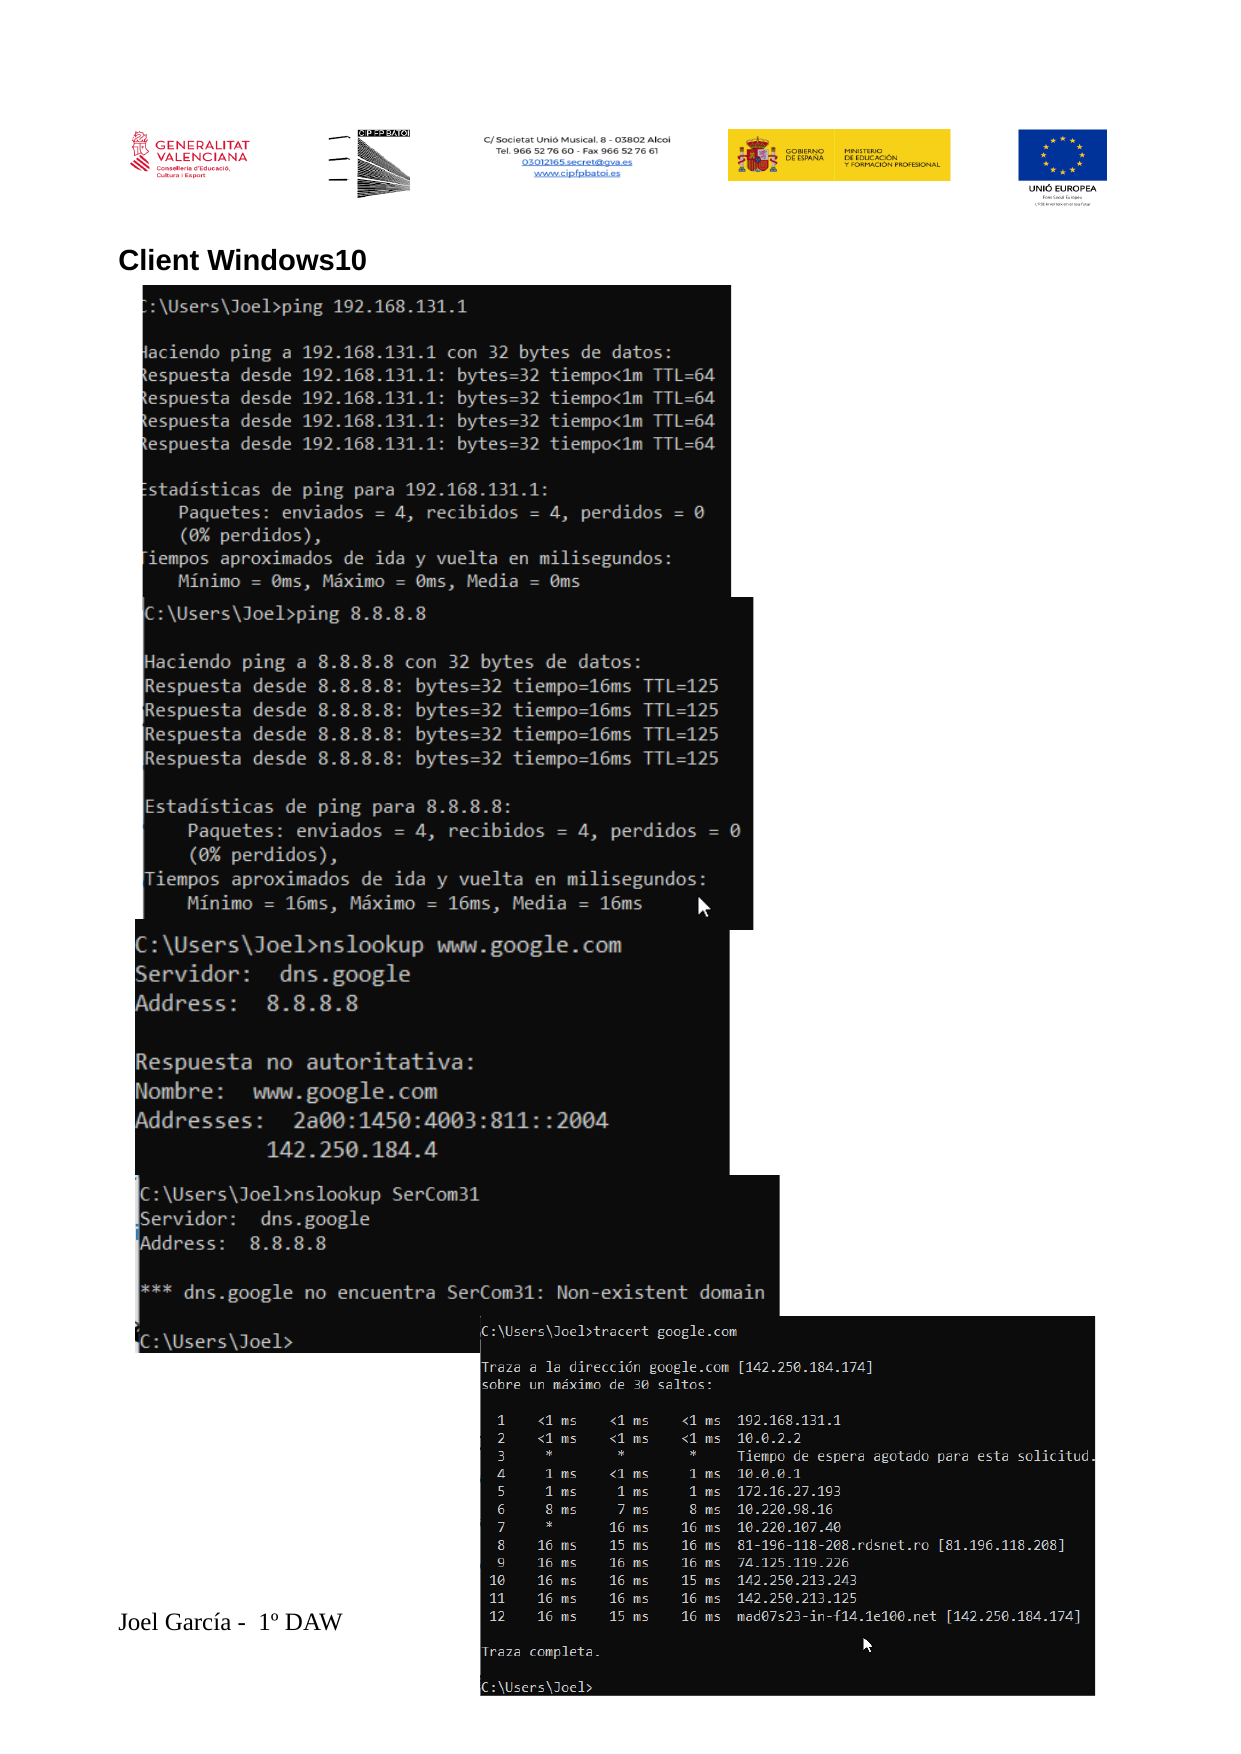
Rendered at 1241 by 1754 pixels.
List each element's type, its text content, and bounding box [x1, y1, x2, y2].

subtitle Client Windows10 [118, 242, 1122, 276]
picture [118, 118, 1118, 209]
picture [135, 285, 1096, 1696]
